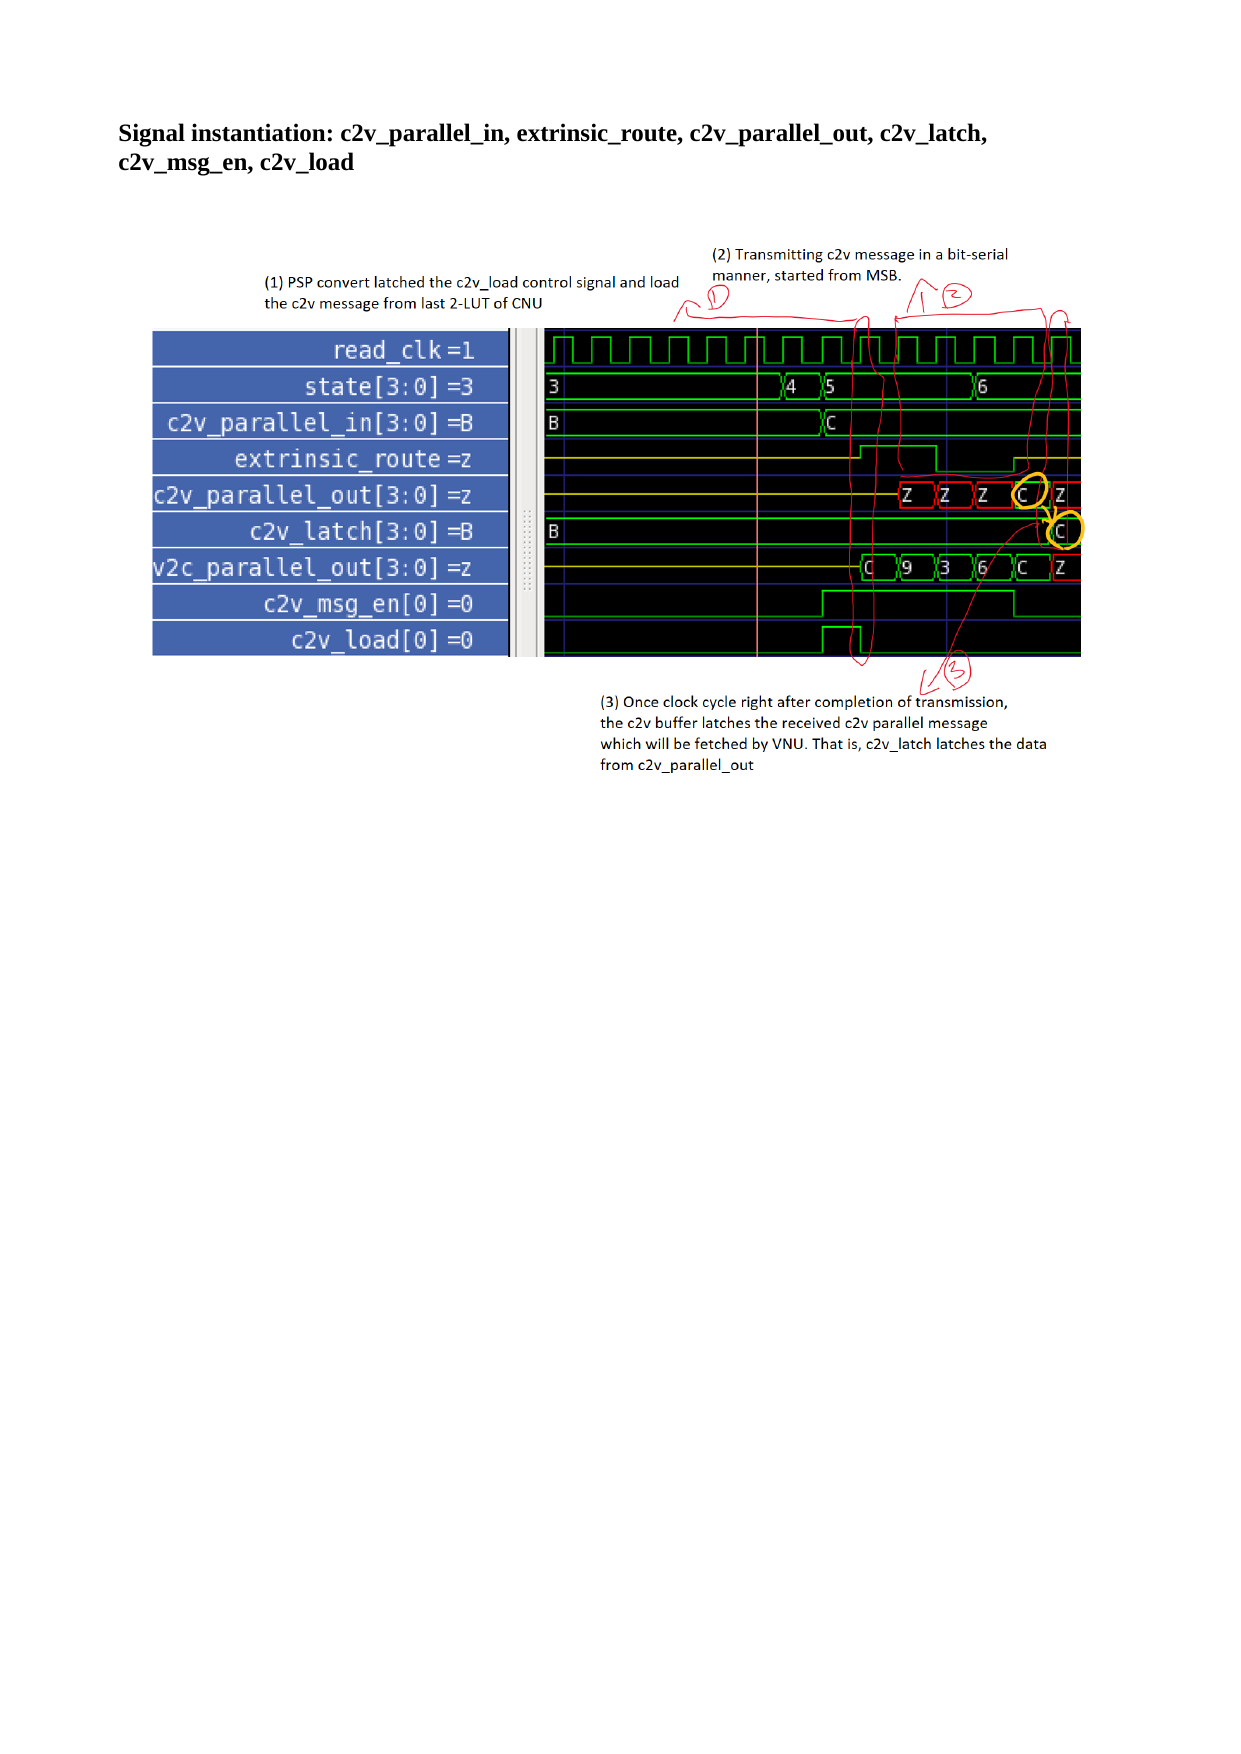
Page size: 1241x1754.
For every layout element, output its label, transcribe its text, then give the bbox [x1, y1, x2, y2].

text Signal instantiation: c2v_parallel_in, extrinsic_route, c2v_parallel_out, c2v_latch, c2v_msg_en, c2v_load [118, 118, 1122, 176]
picture [150, 233, 1090, 785]
